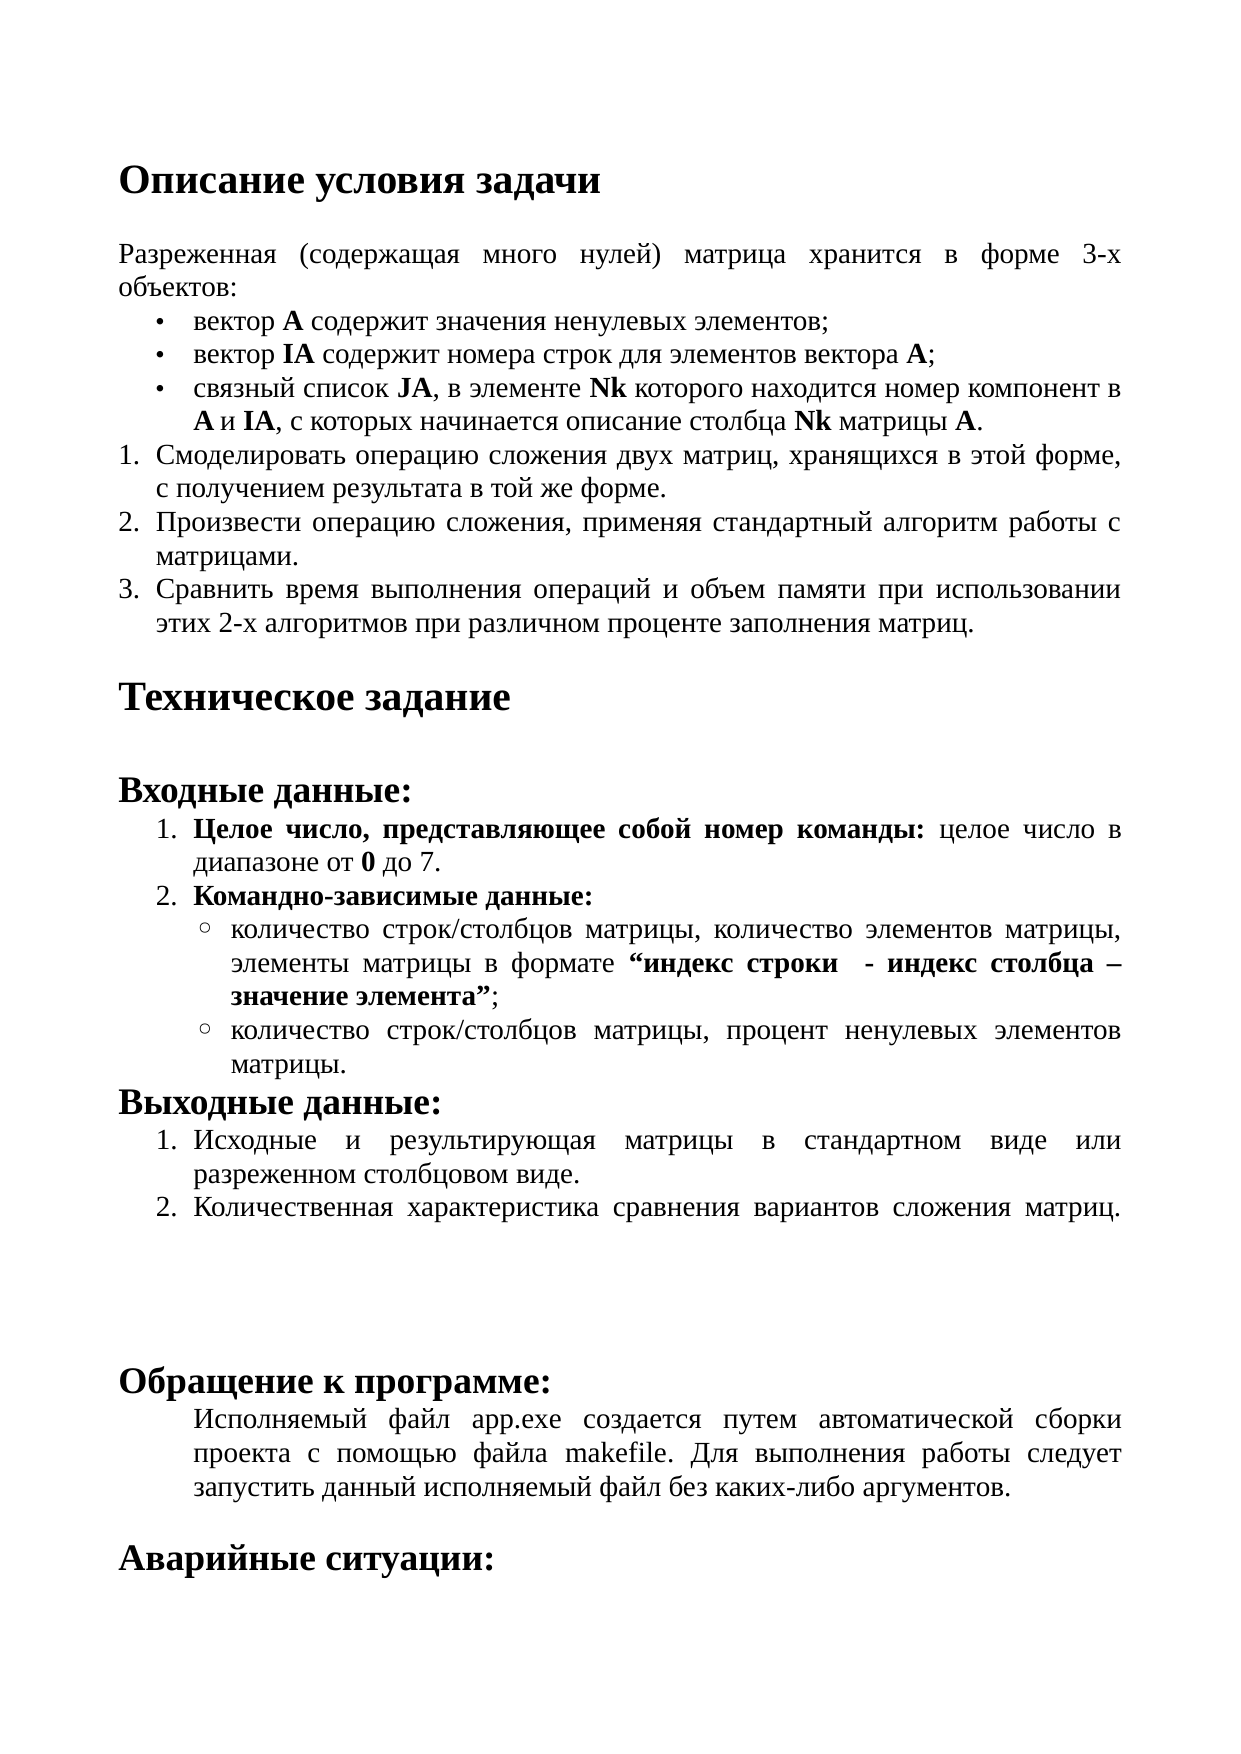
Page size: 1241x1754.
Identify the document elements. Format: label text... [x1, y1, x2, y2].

text Входные данные: [118, 768, 1122, 811]
list вектор A содержит значения ненулевых элементов; [156, 303, 1122, 336]
list связный список JA, в элементе Nk которого находится номер компонент в A и IA, с которых начинается описание столбца Nk матрицы A. [156, 370, 1122, 437]
text Аварийные ситуации: [118, 1536, 1122, 1579]
list вектор IA содержит номера строк для элементов вектора A; [156, 336, 1122, 370]
list количество строк/столбцов матрицы, процент ненулевых элементов матрицы. [193, 1012, 1122, 1079]
list Исполняемый файл app.exe создается путем автоматической сборки проекта с помощью файла makefile. Для выполнения работы следует запустить данный исполняемый файл без каких-либо аргументов. [156, 1402, 1122, 1502]
list Исходные и результирующая матрицы в стандартном виде или разреженном столбцовом виде. [156, 1122, 1122, 1189]
list Сравнить время выполнения операций и объем памяти при использовании этих 2-х алгоритмов при различном проценте заполнения матриц. [118, 571, 1122, 638]
list Количественная характеристика сравнения вариантов сложения матриц. [156, 1189, 1122, 1252]
text Описание условия задачи [118, 154, 1122, 202]
text Обращение к программе: [118, 1358, 1122, 1402]
list Произвести операцию сложения, применяя стандартный алгоритм работы с матрицами. [118, 504, 1122, 571]
text Техническое задание [118, 672, 1122, 720]
text Выходные данные: [118, 1079, 1122, 1122]
list Командно-зависимые данные: [156, 878, 1122, 911]
list количество строк/столбцов матрицы, количество элементов матрицы, элементы матрицы в формате “индекс строки - индекс столбца – значение элемента”; [193, 911, 1122, 1012]
list Смоделировать операцию сложения двух матриц, хранящихся в этой форме, с получением результата в той же форме. [118, 437, 1122, 504]
list Целое число, представляющее собой номер команды: целое число в диапазоне от 0 до 7. [156, 811, 1122, 878]
text Разреженная (содержащая много нулей) матрица хранится в форме 3-х объектов: [118, 202, 1122, 303]
